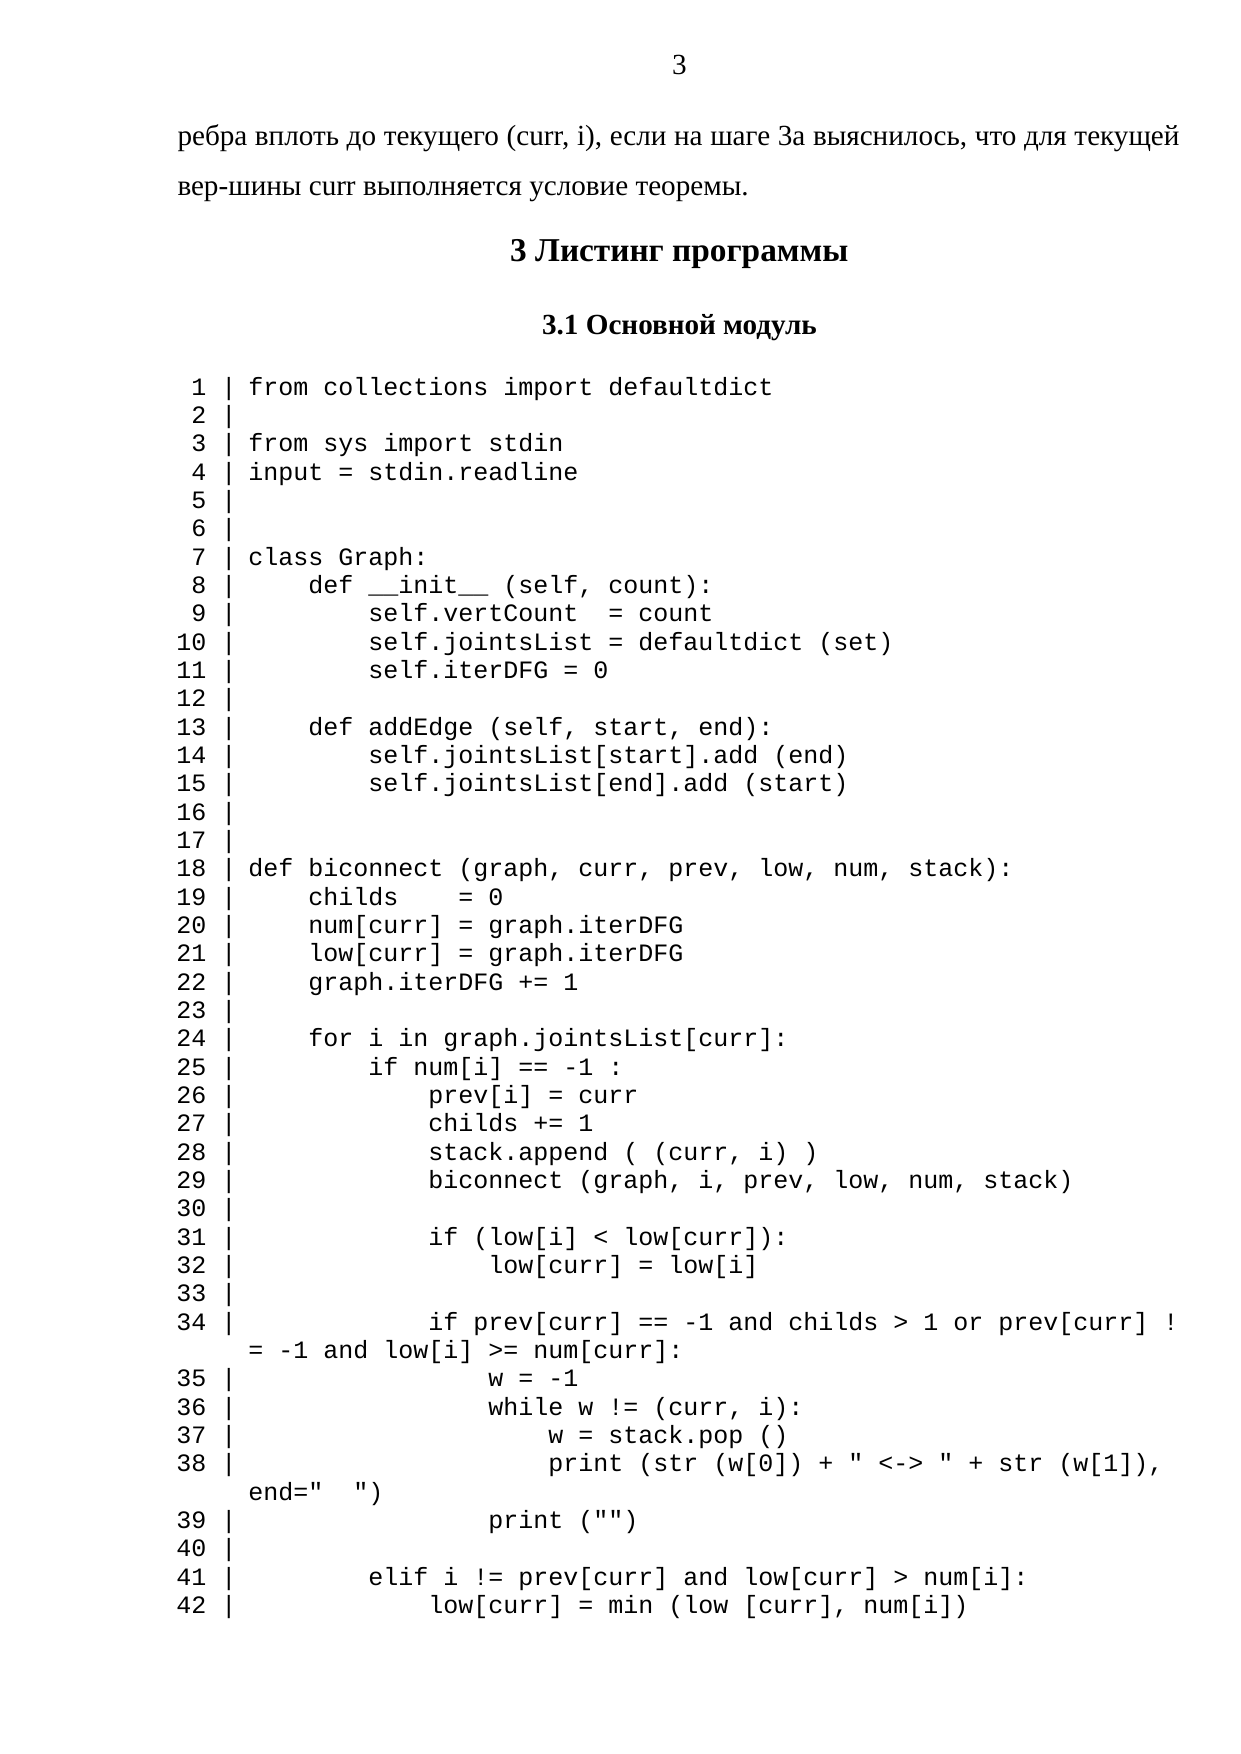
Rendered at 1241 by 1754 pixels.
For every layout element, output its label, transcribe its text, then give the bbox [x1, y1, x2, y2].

list stack.append ( (curr, i) ) [236, 1139, 1181, 1168]
list from sys import stdin [236, 431, 1181, 459]
list print (str (w[0]) + " <-> " + str (w[1]), end=" ") [236, 1451, 1181, 1508]
subtitle Основной модуль [177, 307, 1181, 341]
list print ("") [236, 1508, 1181, 1536]
list num[curr] = graph.iterDFG [236, 913, 1181, 941]
list low[curr] = graph.iterDFG [236, 941, 1181, 969]
list def addEdge (self, start, end): [236, 714, 1181, 743]
list childs += 1 [236, 1111, 1181, 1139]
list prev[i] = curr [236, 1083, 1181, 1111]
list self.jointsList = defaultdict (set) [236, 629, 1181, 658]
list elif i != prev[curr] and low[curr] > num[i]: [236, 1564, 1181, 1593]
list class Graph: [236, 544, 1181, 573]
list low[curr] = low[i] [236, 1253, 1181, 1281]
list self.iterDFG = 0 [236, 658, 1181, 686]
list self.jointsList[end].add (start) [236, 771, 1181, 799]
list w = stack.pop () [236, 1423, 1181, 1451]
list w = -1 [236, 1366, 1181, 1394]
list childs = 0 [236, 884, 1181, 913]
list def __init__ (self, count): [236, 573, 1181, 601]
list if (low[i] < low[curr]): [236, 1224, 1181, 1253]
list low[curr] = min (low [curr], num[i]) [236, 1593, 1181, 1621]
list biconnect (graph, i, prev, low, num, stack) [236, 1168, 1181, 1196]
list input = stdin.readline [236, 459, 1181, 488]
subtitle Листинг программы [177, 231, 1181, 269]
list if prev[curr] == -1 and childs > 1 or prev[curr] != -1 and low[i] >= num[curr]: [236, 1309, 1181, 1366]
list from collections import defaultdict [236, 374, 1181, 403]
list if num[i] == -1 : [236, 1054, 1181, 1083]
list graph.iterDFG += 1 [236, 969, 1181, 998]
list while w != (curr, i): [236, 1394, 1181, 1423]
list def biconnect (graph, curr, prev, low, num, stack): [236, 856, 1181, 884]
list for i in graph.jointsList[curr]: [236, 1026, 1181, 1054]
list ребра вплоть до текущего (curr, i), если на шаге 3а выяснилось, что для текущей вер-шины curr выполняется условие теоремы. [177, 118, 1181, 202]
list self.jointsList[start].add (end) [236, 743, 1181, 771]
list self.vertCount = count [236, 601, 1181, 629]
